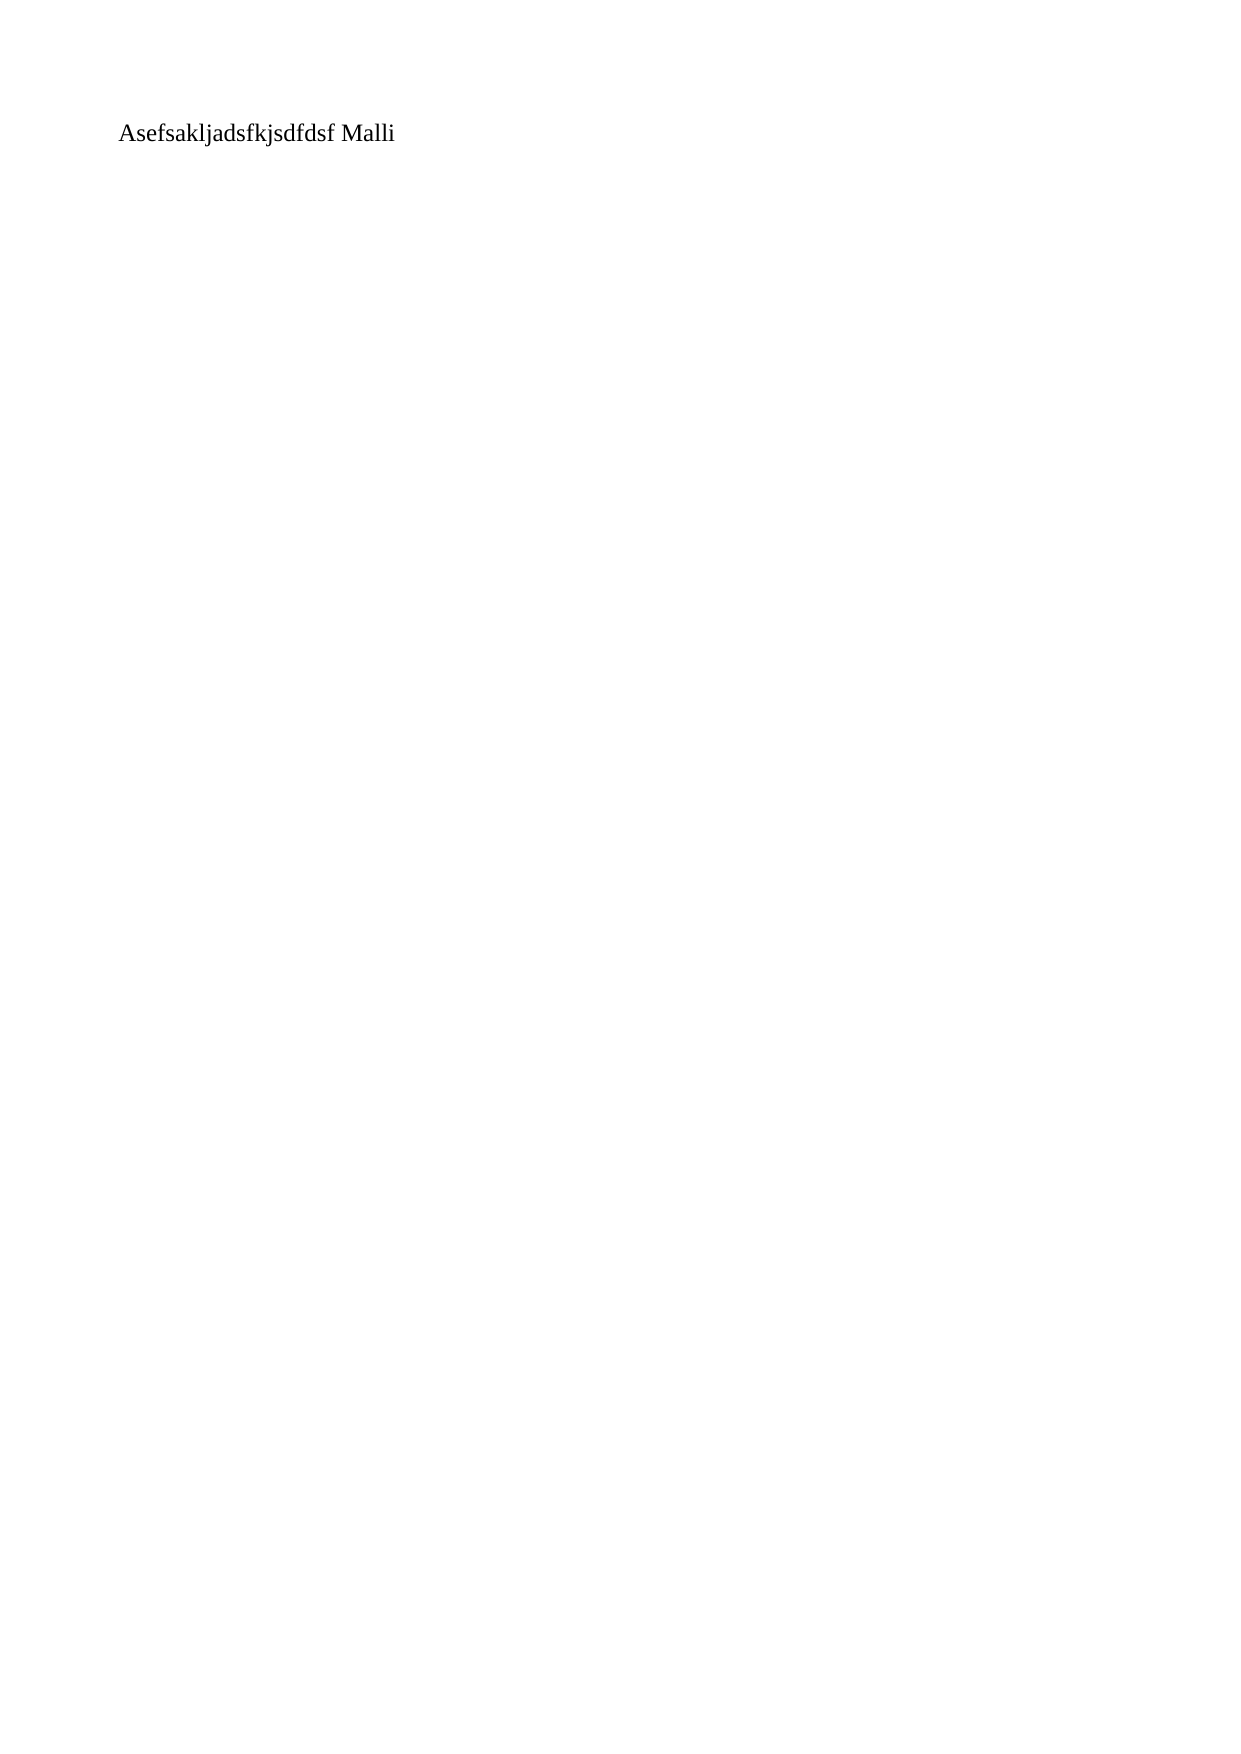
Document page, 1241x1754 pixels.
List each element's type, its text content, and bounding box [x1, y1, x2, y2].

text Asefsakljadsfkjsdfdsf Malli [118, 118, 1122, 147]
